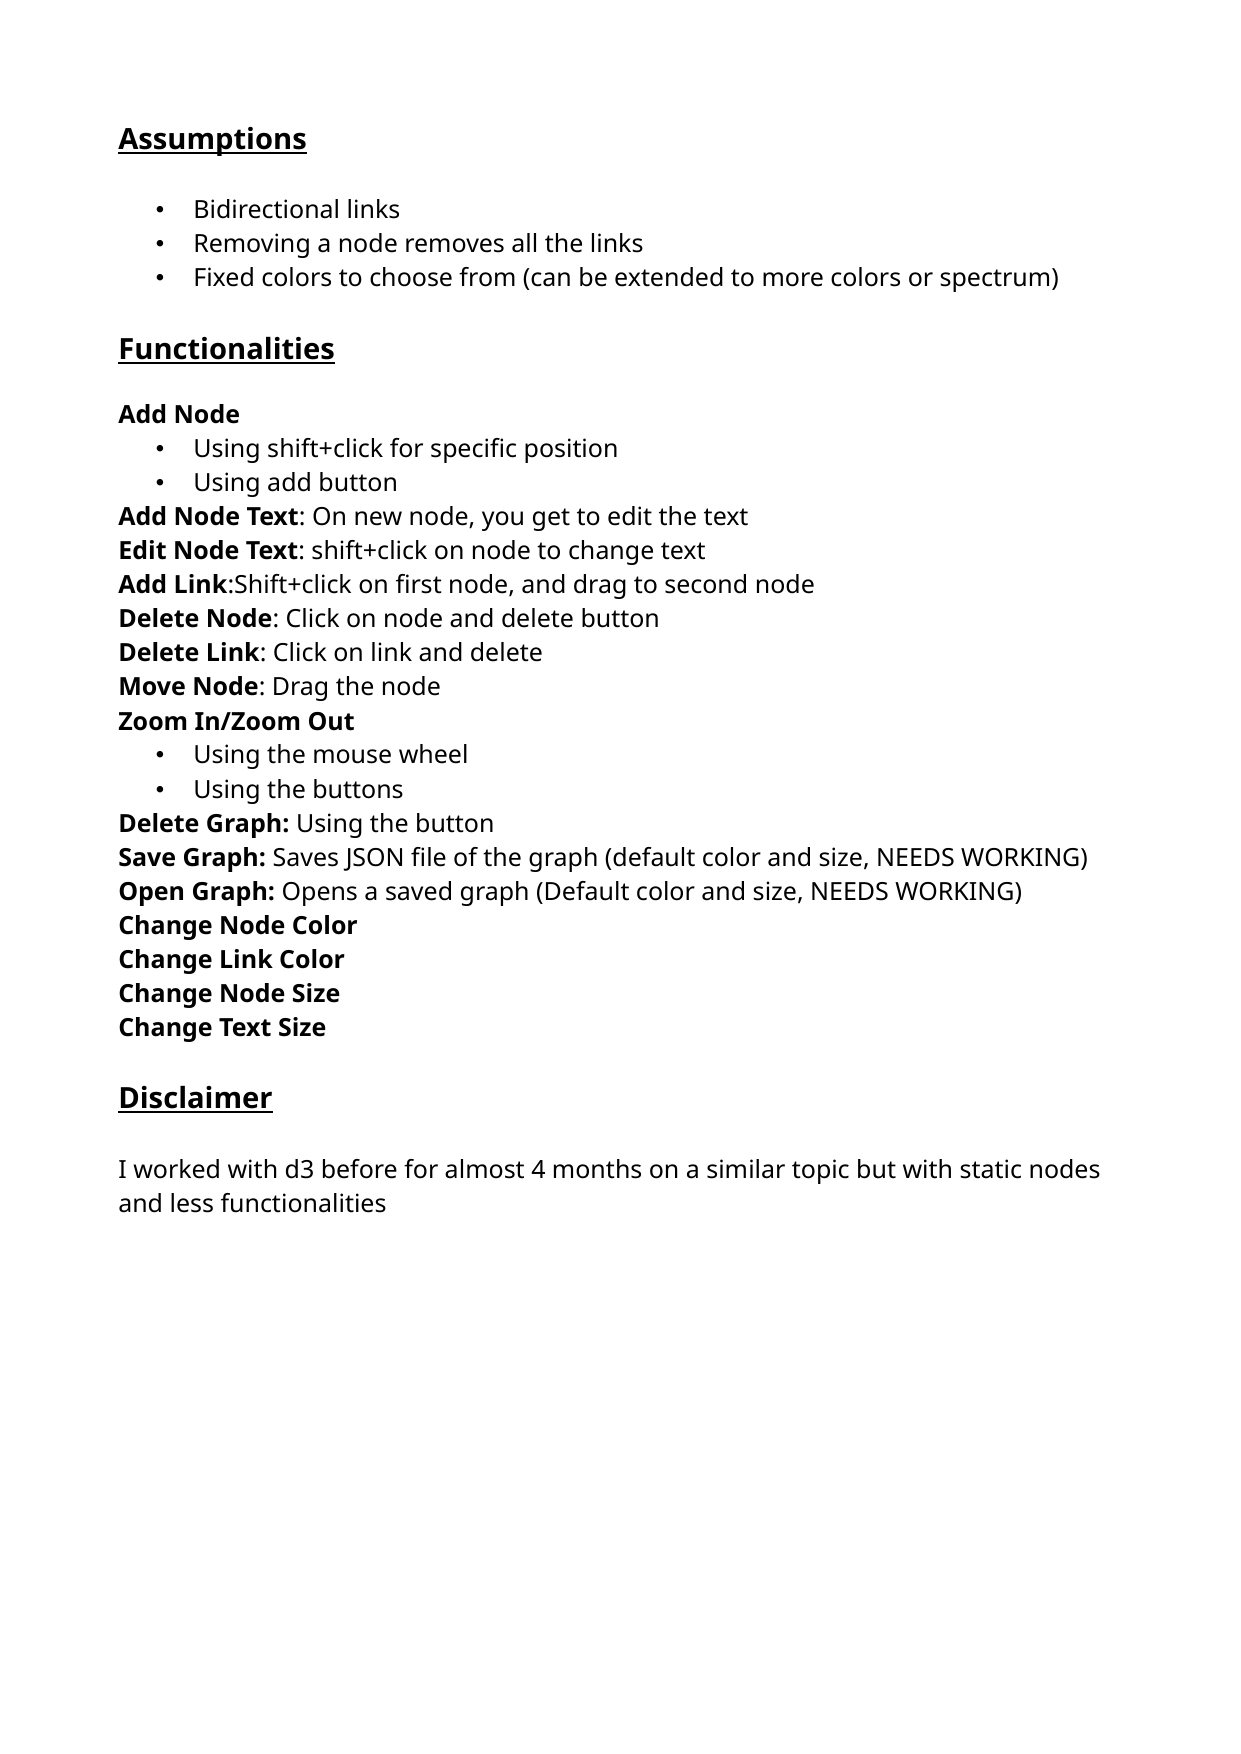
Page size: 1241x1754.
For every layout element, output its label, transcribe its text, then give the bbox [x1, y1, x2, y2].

text Move Node: Drag the node [118, 669, 1122, 703]
text Change Link Color [118, 942, 1122, 976]
text Change Text Size [118, 1010, 1122, 1044]
text Open Graph: Opens a saved graph (Default color and size, NEEDS WORKING) [118, 873, 1122, 907]
text Delete Node: Click on node and delete button [118, 601, 1122, 635]
text Change Node Size [118, 976, 1122, 1010]
list Removing a node removes all the links [156, 226, 1122, 260]
text Save Graph: Saves JSON file of the graph (default color and size, NEEDS WORKING) [118, 839, 1122, 873]
list Bidirectional links [156, 192, 1122, 226]
text Functionalities [118, 328, 1122, 368]
text Edit Node Text: shift+click on node to change text [118, 533, 1122, 567]
text Delete Graph: Using the button [118, 805, 1122, 839]
text Add Node Text: On new node, you get to edit the text [118, 499, 1122, 533]
list Using shift+click for specific position [156, 431, 1122, 465]
text Add Link:Shift+click on first node, and drag to second node [118, 567, 1122, 601]
text Add Node [118, 397, 1122, 431]
text Change Node Color [118, 907, 1122, 942]
list Fixed colors to choose from (can be extended to more colors or spectrum) [156, 260, 1122, 294]
list Using add button [156, 465, 1122, 499]
text Assumptions [118, 118, 1122, 158]
list Using the buttons [156, 771, 1122, 805]
text I worked with d3 before for almost 4 months on a similar topic but with static nodes and less functionalities [118, 1152, 1122, 1220]
text Delete Link: Click on link and delete [118, 635, 1122, 669]
list Using the mouse wheel [156, 737, 1122, 771]
text Disclaimer [118, 1078, 1122, 1117]
text Zoom In/Zoom Out [118, 703, 1122, 737]
